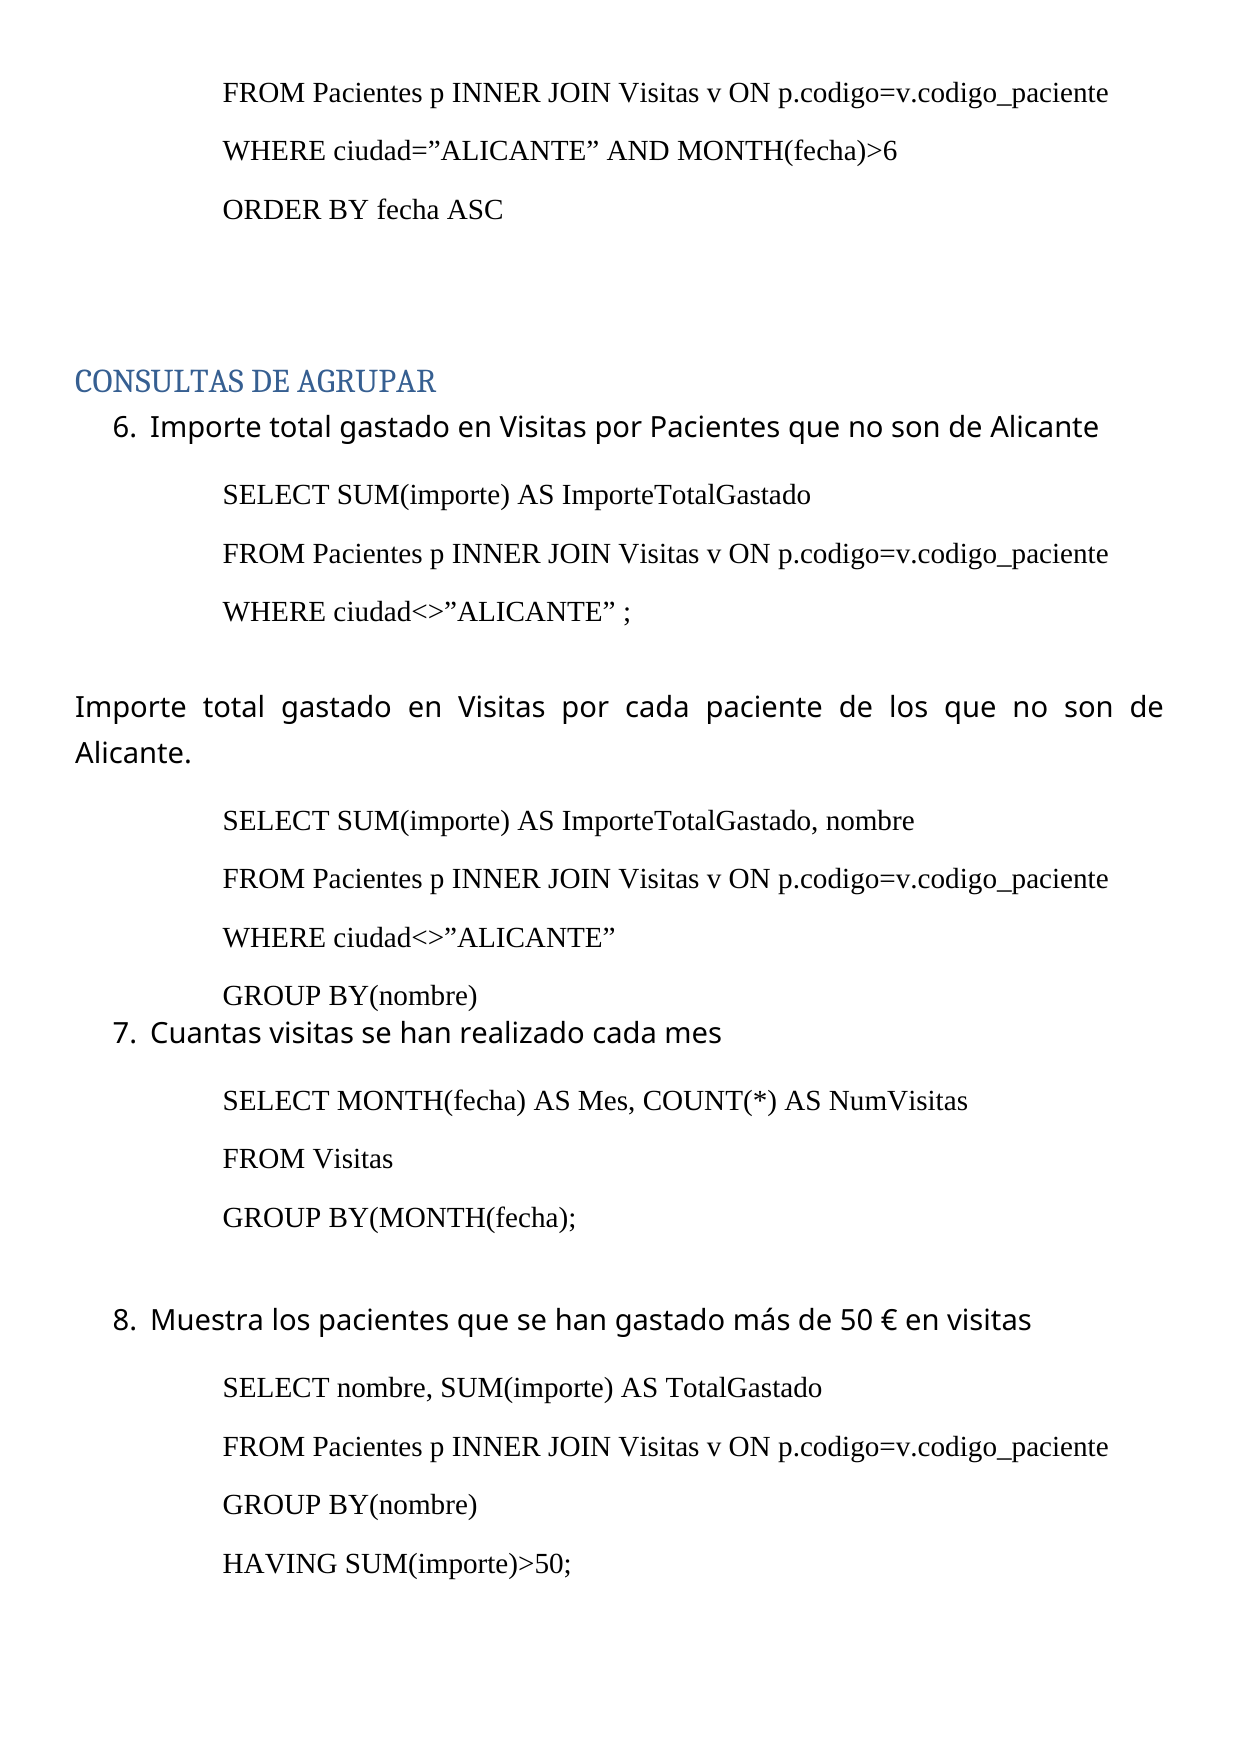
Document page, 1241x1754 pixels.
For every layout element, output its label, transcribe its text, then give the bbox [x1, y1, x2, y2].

text SELECT SUM(importe) AS ImporteTotalGastado [222, 477, 1165, 511]
text FROM Visitas [222, 1141, 1165, 1175]
text SELECT nombre, SUM(importe) AS TotalGastado [222, 1370, 1165, 1404]
text Importe total gastado en Visitas por cada paciente de los que no son de Alicante. [75, 687, 1165, 772]
text GROUP BY(MONTH(fecha); [222, 1200, 1165, 1233]
text FROM Pacientes p INNER JOIN Visitas v ON p.codigo=v.codigo_paciente [222, 536, 1165, 569]
list Cuantas visitas se han realizado cada mes [112, 1012, 1165, 1052]
text HAVING SUM(importe)>50; [222, 1546, 1165, 1579]
text ORDER BY fecha ASC [222, 192, 1165, 226]
text SELECT MONTH(fecha) AS Mes, COUNT(*) AS NumVisitas [222, 1083, 1165, 1116]
text FROM Pacientes p INNER JOIN Visitas v ON p.codigo=v.codigo_paciente [222, 1429, 1165, 1462]
subtitle CONSULTAS DE AGRUPAR [75, 363, 1165, 401]
list Muestra los pacientes que se han gastado más de 50 € en visitas [112, 1300, 1165, 1339]
text GROUP BY(nombre) [222, 978, 1165, 1012]
text FROM Pacientes p INNER JOIN Visitas v ON p.codigo=v.codigo_paciente [222, 75, 1165, 108]
text SELECT SUM(importe) AS ImporteTotalGastado, nombre [222, 803, 1165, 836]
text WHERE ciudad=”ALICANTE” AND MONTH(fecha)>6 [222, 133, 1165, 167]
text GROUP BY(nombre) [222, 1487, 1165, 1521]
list Importe total gastado en Visitas por Pacientes que no son de Alicante [112, 407, 1165, 446]
text WHERE ciudad<>”ALICANTE” ; [222, 594, 1165, 628]
text FROM Pacientes p INNER JOIN Visitas v ON p.codigo=v.codigo_paciente [222, 861, 1165, 895]
text WHERE ciudad<>”ALICANTE” [222, 920, 1165, 953]
